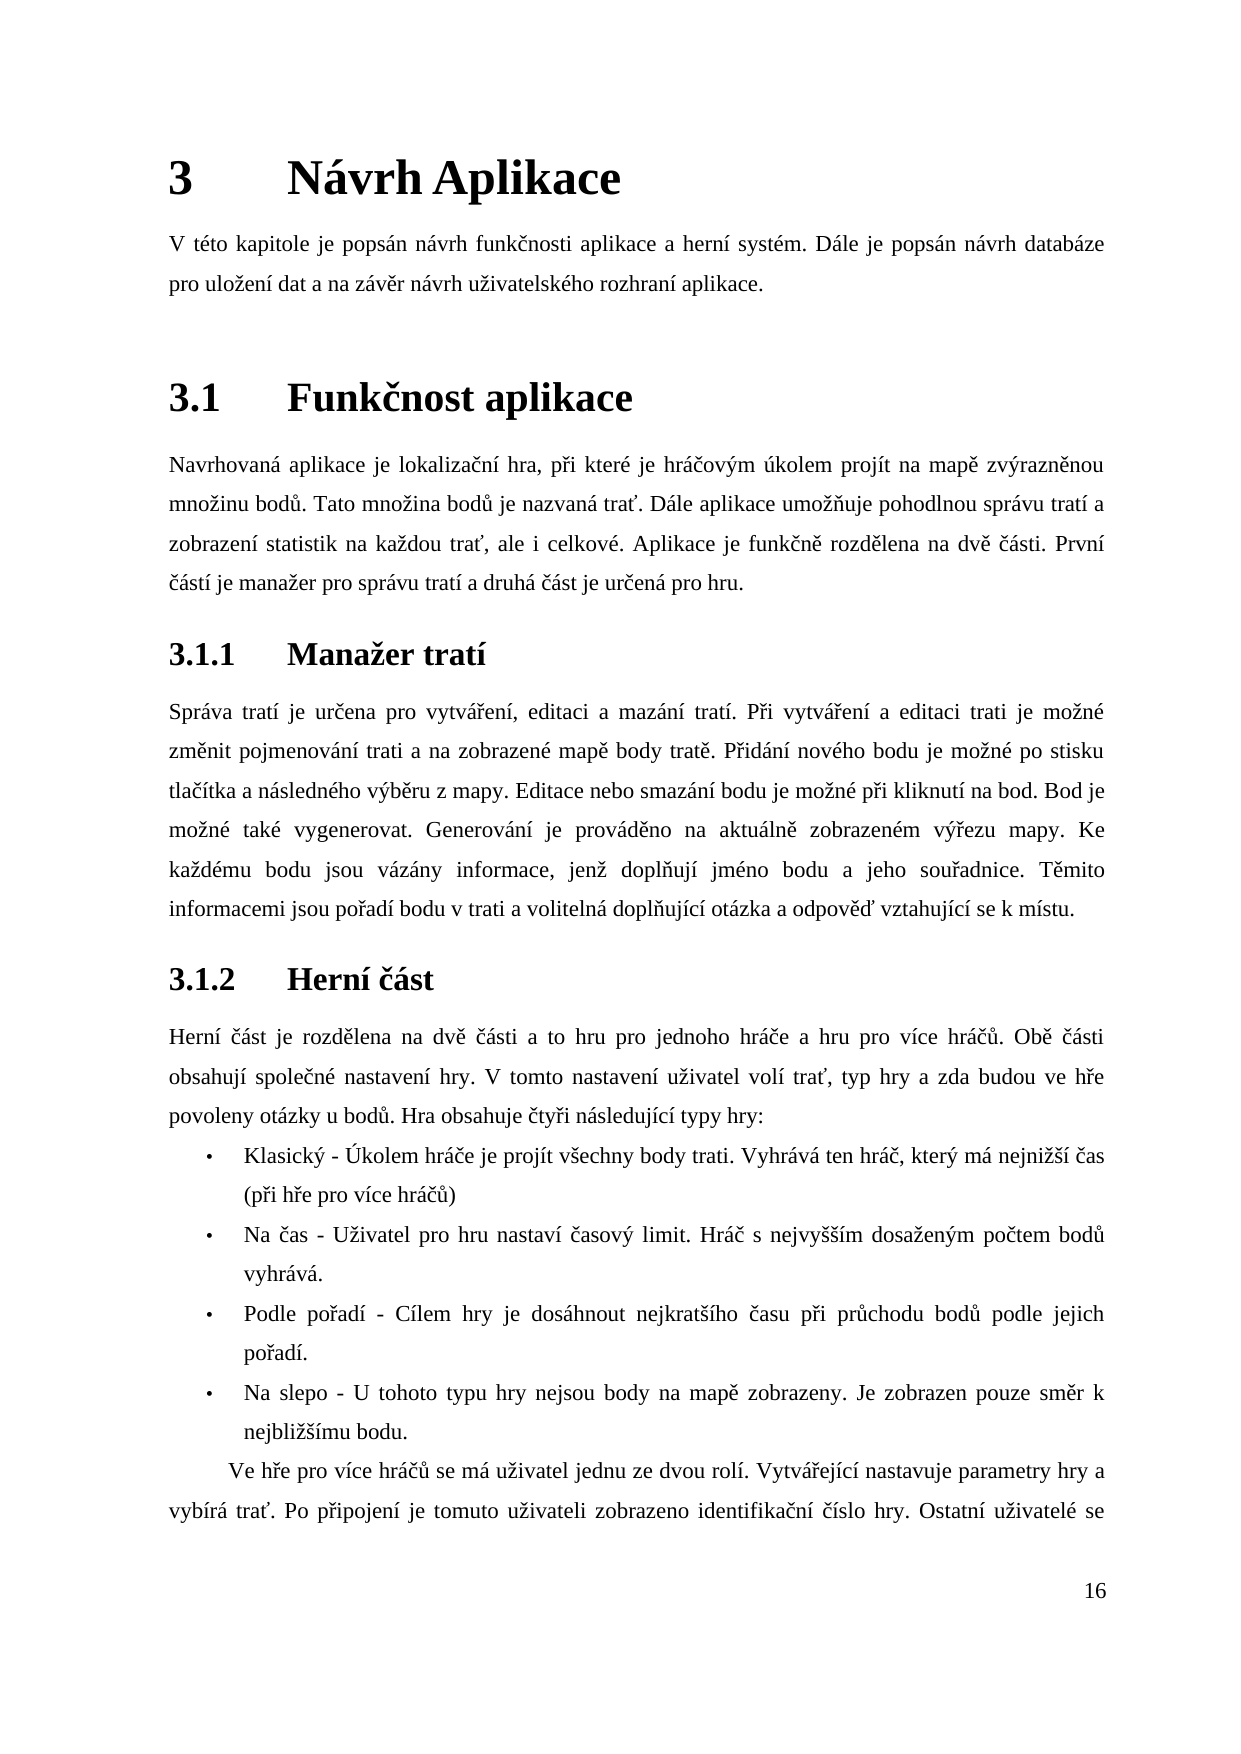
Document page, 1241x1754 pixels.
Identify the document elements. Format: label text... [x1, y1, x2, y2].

text V této kapitole je popsán návrh funkčnosti aplikace a herní systém. Dále je popsán návrh databáze pro uložení dat a na závěr návrh uživatelského rozhraní aplikace. [169, 230, 1106, 296]
list Klasický - Úkolem hráče je projít všechny body trati. Vyhrává ten hráč, který má nejnižší čas (při hře pro více hráčů) [206, 1142, 1106, 1208]
text Správa tratí je určena pro vytváření, editaci a mazání tratí. Při vytváření a editaci trati je možné změnit pojmenování trati a na zobrazené mapě body tratě. Přidání nového bodu je možné po stisku tlačítka a následného výběru z mapy. Editace nebo smazání bodu je možné při kliknutí na bod. Bod je možné také vygenerovat. Generování je prováděno na aktuálně zobrazeném výřezu mapy. Ke každému bodu jsou vázány informace, jenž doplňují jméno bodu a jeho souřadnice. Těmito informacemi jsou pořadí bodu v trati a volitelná doplňující otázka a odpověď vztahující se k místu. [169, 698, 1106, 921]
text Ve hře pro více hráčů se má uživatel jednu ze dvou rolí. Vytvářející nastavuje parametry hry a vybírá trať. Po připojení je tomuto uživateli zobrazeno identifikační číslo hry. Ostatní uživatelé se [169, 1458, 1106, 1523]
list Podle pořadí - Cílem hry je dosáhnout nejkratšího času při průchodu bodů podle jejich pořadí. [206, 1300, 1106, 1366]
subtitle Manažer tratí [169, 634, 1106, 672]
subtitle Návrh Aplikace [169, 148, 1106, 205]
subtitle Herní část [169, 959, 1106, 998]
list Na slepo - U tohoto typu hry nejsou body na mapě zobrazeny. Je zobrazen pouze směr k nejbližšímu bodu. [206, 1379, 1106, 1444]
text Herní část je rozdělena na dvě části a to hru pro jednoho hráče a hru pro více hráčů. Obě části obsahují společné nastavení hry. V tomto nastavení uživatel volí trať, typ hry a zda budou ve hře povoleny otázky u bodů. Hra obsahuje čtyři následující typy hry: [169, 1023, 1106, 1129]
subtitle Funkčnost aplikace [169, 373, 1106, 421]
text Navrhovaná aplikace je lokalizační hra, při které je hráčovým úkolem projít na mapě zvýrazněnou množinu bodů. Tato množina bodů je nazvaná trať. Dále aplikace umožňuje pohodlnou správu tratí a zobrazení statistik na každou trať, ale i celkové. Aplikace je funkčně rozdělena na dvě části. První částí je manažer pro správu tratí a druhá část je určená pro hru. [169, 451, 1106, 596]
list Na čas - Uživatel pro hru nastaví časový limit. Hráč s nejvyšším dosaženým počtem bodů vyhrává. [206, 1221, 1106, 1287]
